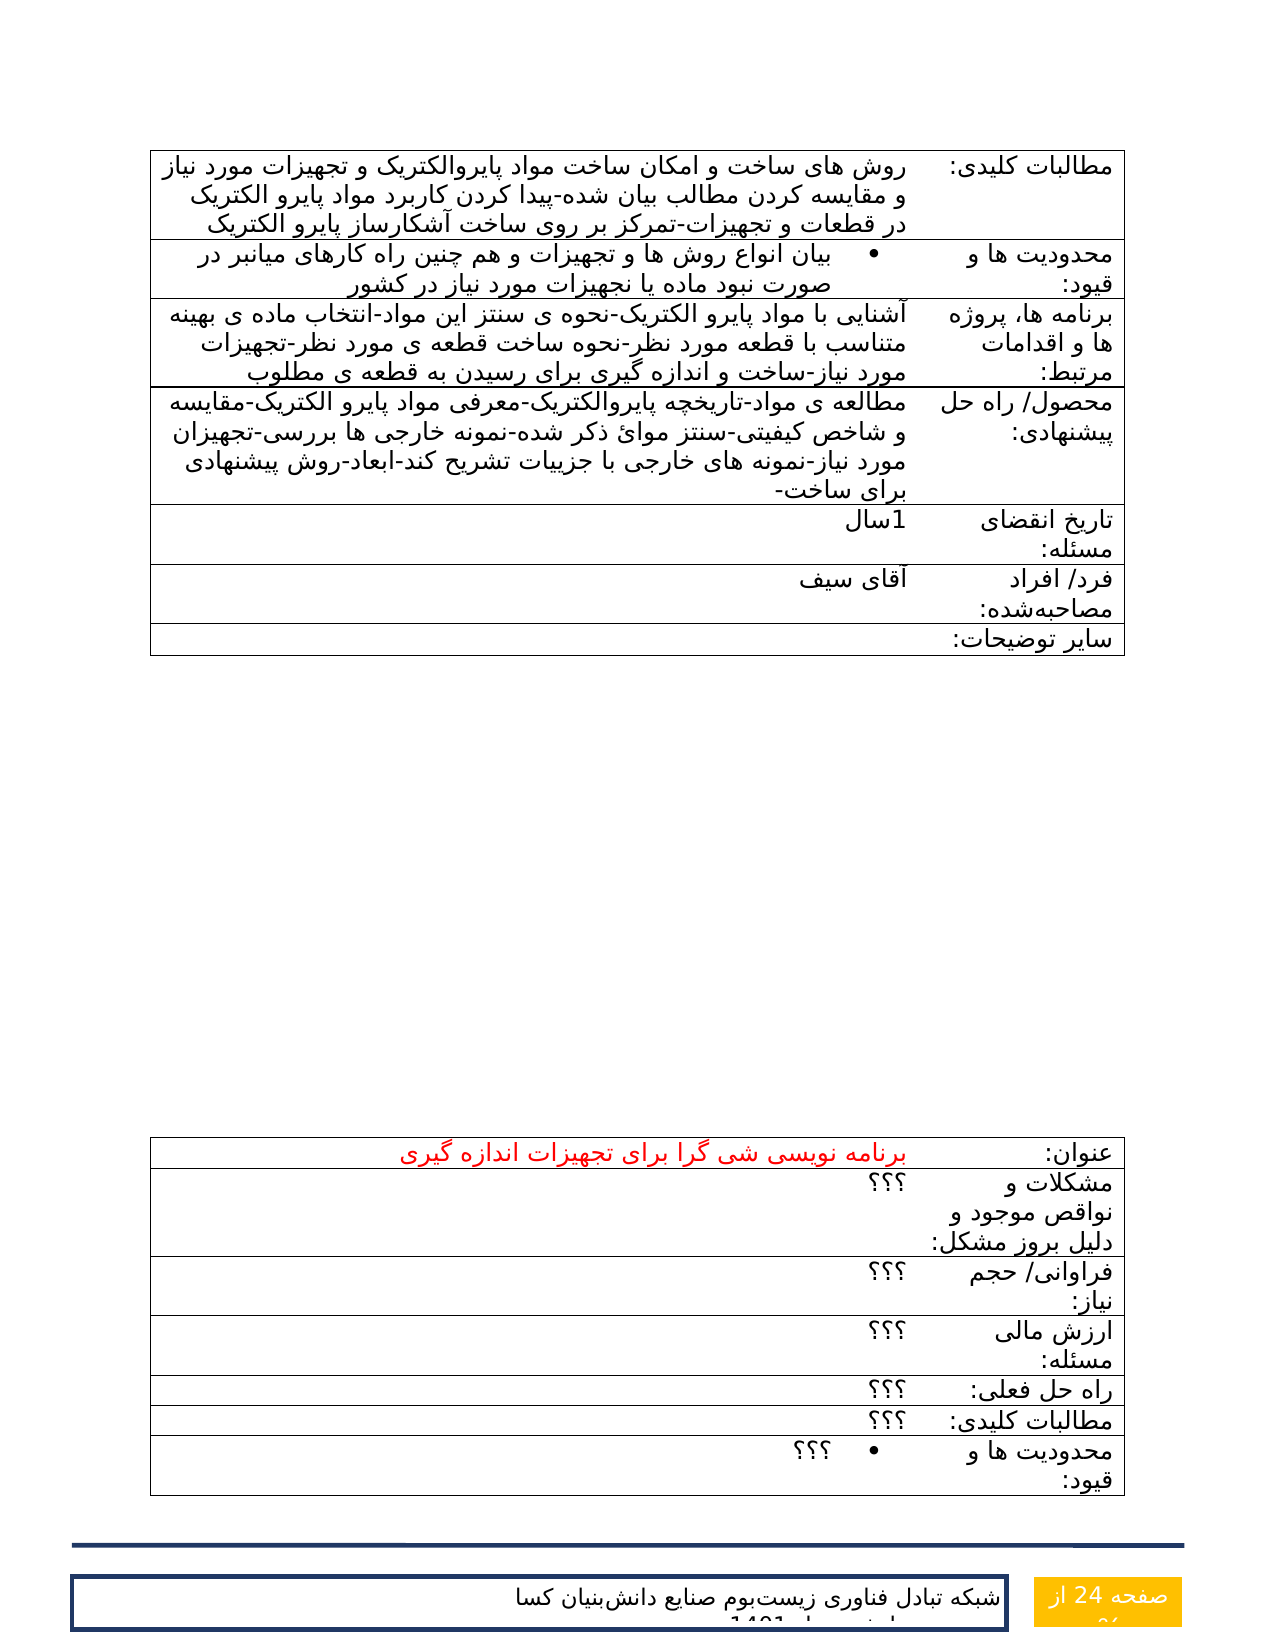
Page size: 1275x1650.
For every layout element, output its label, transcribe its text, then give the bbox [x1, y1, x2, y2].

table_cell فرد/ افراد مصاحبه‌شده: [918, 565, 1124, 623]
table_cell بیان انواع روش ها و تجهیزات و هم چنین راه کارهای میانبر در صورت نبود ماده یا نجهیزات مورد نیاز در کشور [151, 240, 918, 298]
table_cell فراوانی/ حجم نیاز: [918, 1257, 1124, 1315]
table_cell ؟؟؟ [151, 1376, 918, 1405]
table_cell ارزش مالی مسئله: [918, 1316, 1124, 1375]
table_cell سایر توضیحات: [918, 624, 1124, 655]
table_cell ؟؟؟ [151, 1257, 918, 1315]
table_cell [151, 624, 918, 655]
table_cell روش های ساخت و امکان ساخت مواد پایروالکتریک و تجهیزات مورد نیاز و مقایسه کردن مطالب بیان شده-پیدا کردن کاربرد مواد پایرو الکتریک در قطعات و تجهیزات-تمرکز بر روی ساخت آشکارساز پایرو الکتریک [151, 151, 918, 238]
table_cell ؟؟؟ [151, 1406, 918, 1435]
table_cell محدودیت ها و قیود: [918, 240, 1124, 298]
table_cell مطالبات کلیدی: [918, 1406, 1124, 1435]
table_cell مشکلات و نواقص موجود و دلیل بروز مشکل: [918, 1169, 1124, 1256]
table_cell ؟؟؟ [151, 1169, 918, 1256]
table_cell مطالبات کلیدی: [918, 151, 1124, 238]
table_header عنوان: [918, 1138, 1124, 1167]
table_cell تاریخ انقضای مسئله: [918, 505, 1124, 563]
table_header برنامه نویسی شی گرا برای تجهیزات اندازه گیری [151, 1138, 918, 1167]
table_cell آشنایی با مواد پایرو الکتریک-نحوه ی سنتز این مواد-انتخاب ماده ی بهینه متناسب با قطعه مورد نظر-نحوه ساخت قطعه ی مورد نظر-تجهیزات مورد نیاز-ساخت و اندازه گیری برای رسیدن به قطعه ی مطلوب [151, 299, 918, 386]
table_cell آقای سیف [151, 565, 918, 623]
table_cell ؟؟؟ [151, 1436, 918, 1494]
table_cell محدودیت ها و قیود: [918, 1436, 1124, 1494]
table_cell محصول/ راه حل پیشنهادی: [918, 388, 1124, 504]
table_cell راه حل فعلی: [918, 1376, 1124, 1405]
table_cell مطالعه ی مواد-تاریخچه پایروالکتریک-معرفی مواد پایرو الکتریک-مقایسه و شاخص کیفیتی-سنتز موائ ذکر شده-نمونه خارجی ها بررسی-تجهیزان مورد نیاز-نمونه های خارجی با جزییات تشریح کند-ابعاد-روش پیشنهادی برای ساخت- [151, 388, 918, 504]
table_cell 1سال [151, 505, 918, 563]
table_cell ؟؟؟ [151, 1316, 918, 1375]
table_cell برنامه ها، پروژه ها و اقدامات مرتبط: [918, 299, 1124, 386]
